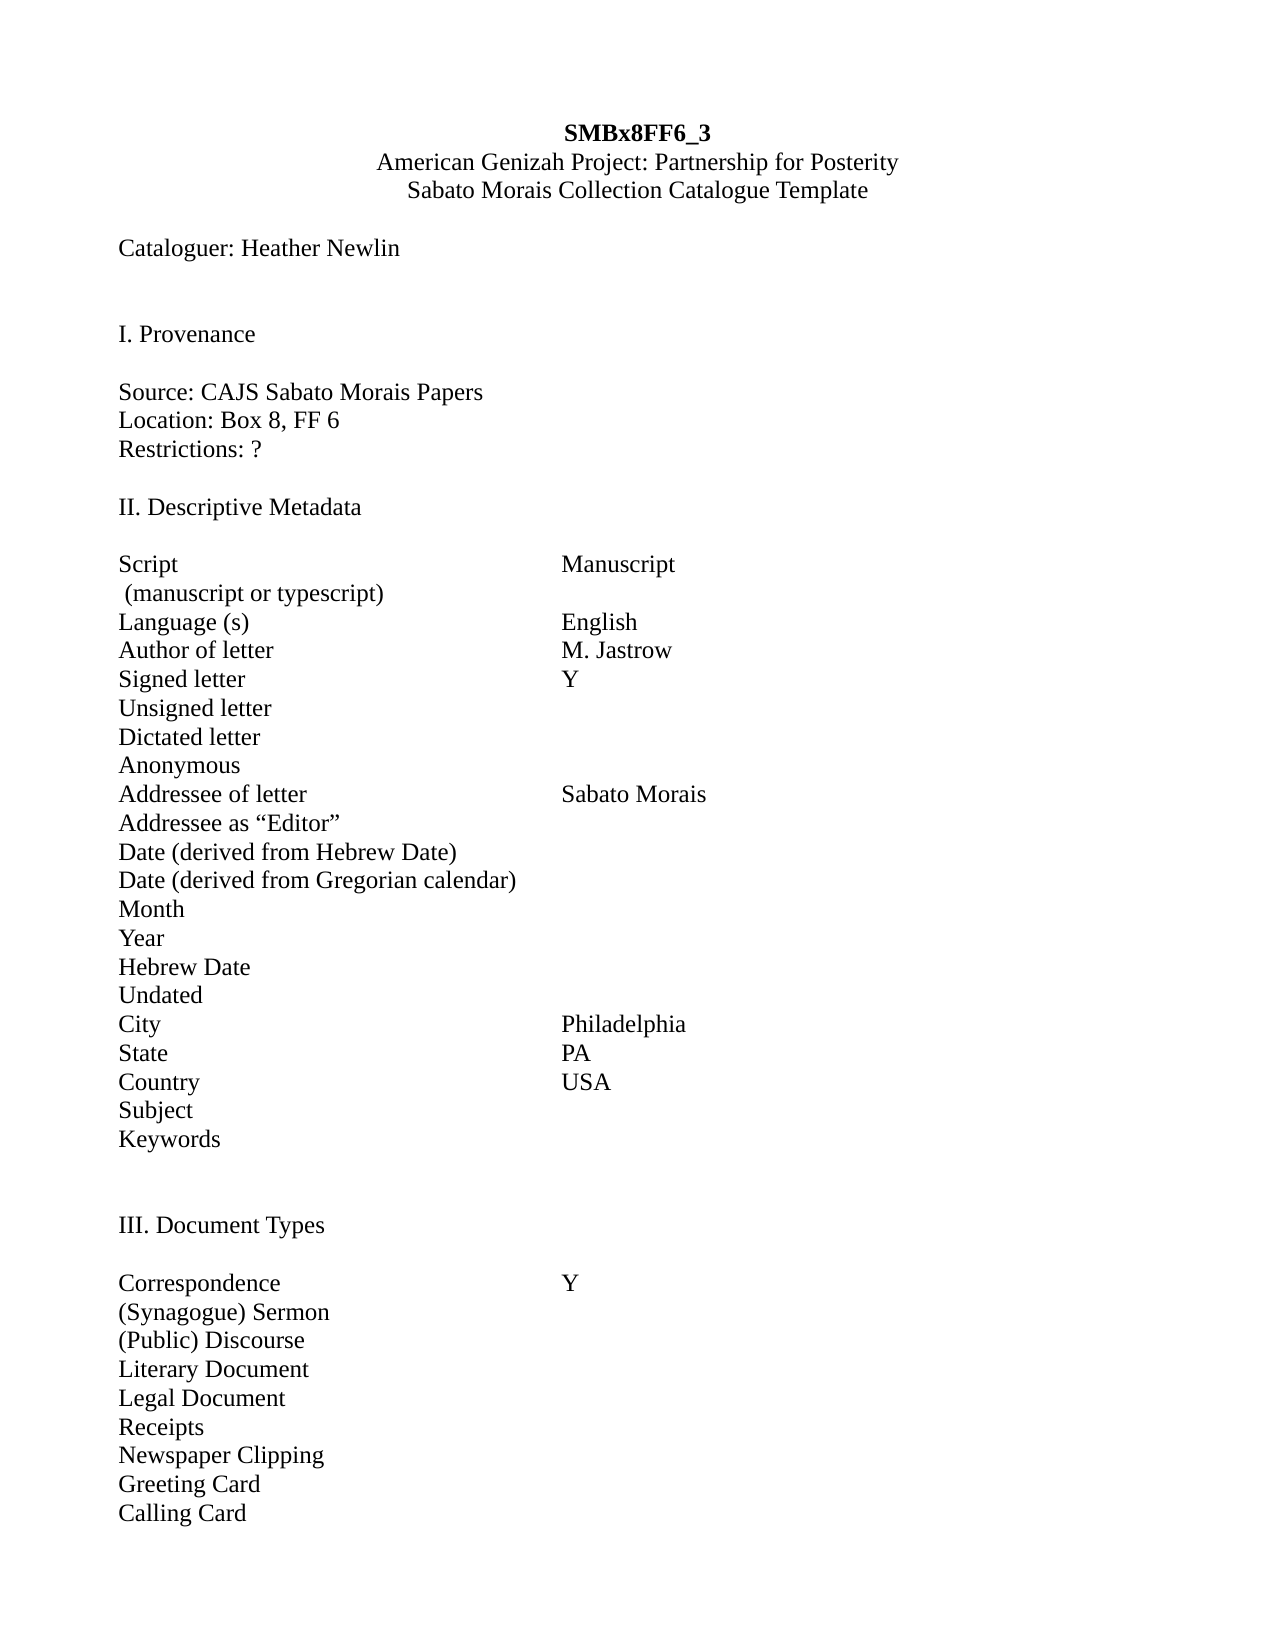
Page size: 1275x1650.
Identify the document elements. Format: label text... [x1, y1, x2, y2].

text Location: Box 8, FF 6 [118, 406, 1157, 434]
text Cataloguer: Heather Newlin [118, 233, 1157, 262]
text Country USA [118, 1067, 1157, 1096]
text Addressee of letter Sabato Morais [118, 779, 1157, 808]
text Source: CAJS Sabato Morais Papers [118, 377, 1157, 406]
text Newspaper Clipping [118, 1441, 1157, 1469]
text III. Document Types [118, 1211, 1157, 1239]
text I. Provenance [118, 319, 1157, 348]
text Correspondence Y [118, 1268, 1157, 1297]
text (Public) Discourse [118, 1326, 1157, 1354]
text Addressee as “Editor” [118, 808, 1157, 837]
text City Philadelphia [118, 1009, 1157, 1038]
text Unsigned letter [118, 693, 1157, 722]
text Receipts [118, 1412, 1157, 1441]
text Keywords [118, 1124, 1157, 1153]
text State PA [118, 1038, 1157, 1067]
text SMBx8FF6_3 [118, 118, 1157, 147]
text Signed letter Y [118, 664, 1157, 693]
text Greeting Card [118, 1469, 1157, 1498]
text (Synagogue) Sermon [118, 1297, 1157, 1326]
text Date (derived from Hebrew Date) [118, 837, 1157, 866]
text II. Descriptive Metadata [118, 492, 1157, 521]
text Anonymous [118, 751, 1157, 779]
text Hebrew Date [118, 952, 1157, 981]
text Undated [118, 981, 1157, 1009]
text Date (derived from Gregorian calendar) [118, 866, 1157, 894]
text (manuscript or typescript) [118, 578, 1157, 607]
text Subject [118, 1096, 1157, 1124]
text Literary Document [118, 1354, 1157, 1383]
text Restrictions: ? [118, 434, 1157, 463]
text Language (s) English [118, 607, 1157, 636]
text Legal Document [118, 1383, 1157, 1412]
text Calling Card [118, 1498, 1157, 1527]
text Year [118, 923, 1157, 952]
text Month [118, 894, 1157, 923]
text Sabato Morais Collection Catalogue Template [118, 176, 1157, 204]
text Script Manuscript [118, 549, 1157, 578]
text Author of letter M. Jastrow [118, 636, 1157, 664]
text American Genizah Project: Partnership for Posterity [118, 147, 1157, 176]
text Dictated letter [118, 722, 1157, 751]
